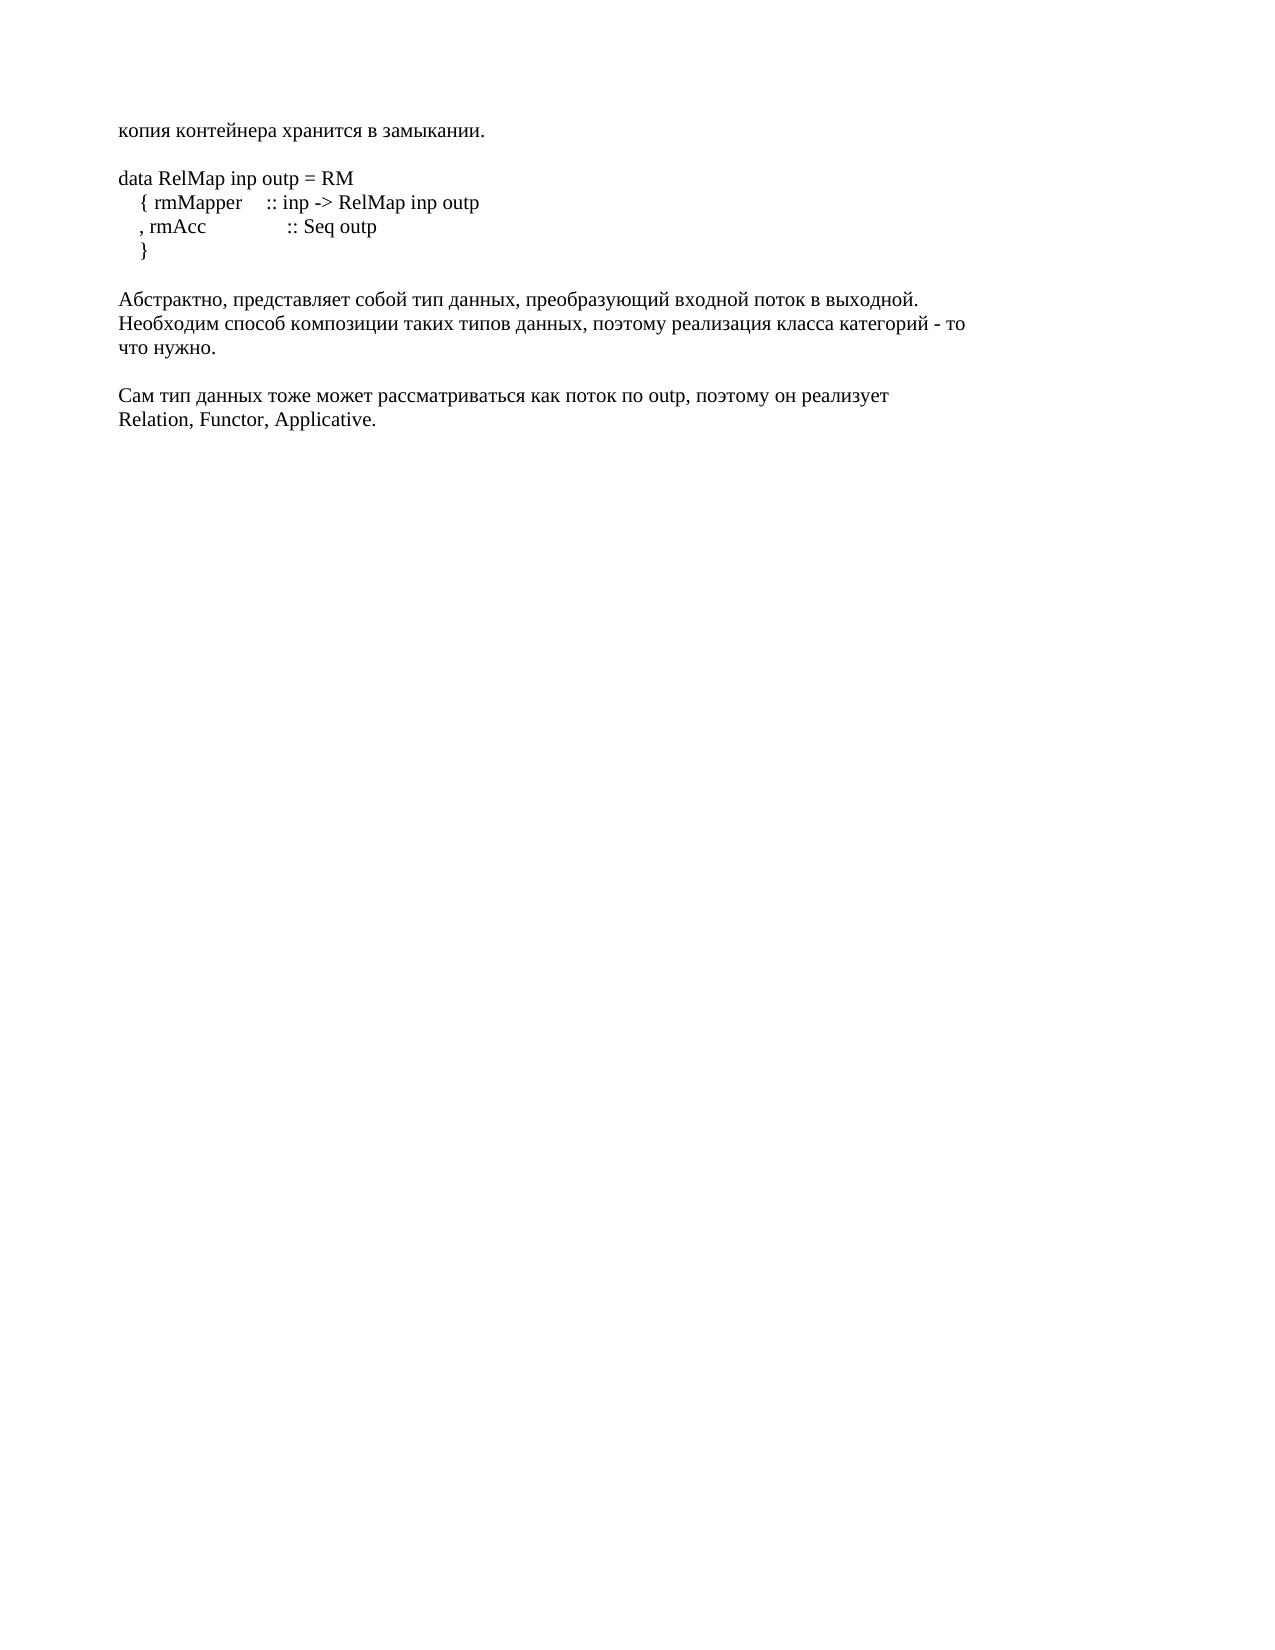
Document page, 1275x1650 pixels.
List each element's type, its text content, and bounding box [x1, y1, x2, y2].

text data RelMap inp outp = RM [118, 166, 1157, 190]
text Абстрактно, представляет собой тип данных, преобразующий входной поток в выходной. [118, 287, 1157, 311]
text что нужно. [118, 335, 1157, 359]
text { rmMapper :: inp -> RelMap inp outp [118, 190, 1157, 214]
text } [118, 238, 1157, 262]
text , rmAcc :: Seq outp [118, 214, 1157, 238]
text Необходим способ композиции таких типов данных, поэтому реализация класса категорий - то [118, 311, 1157, 335]
text Сам тип данных тоже может рассматриваться как поток по outp, поэтому он реализует [118, 383, 1157, 407]
text Relation, Functor, Applicative. [118, 407, 1157, 431]
text копия контейнера хранится в замыкании. [118, 118, 1157, 142]
